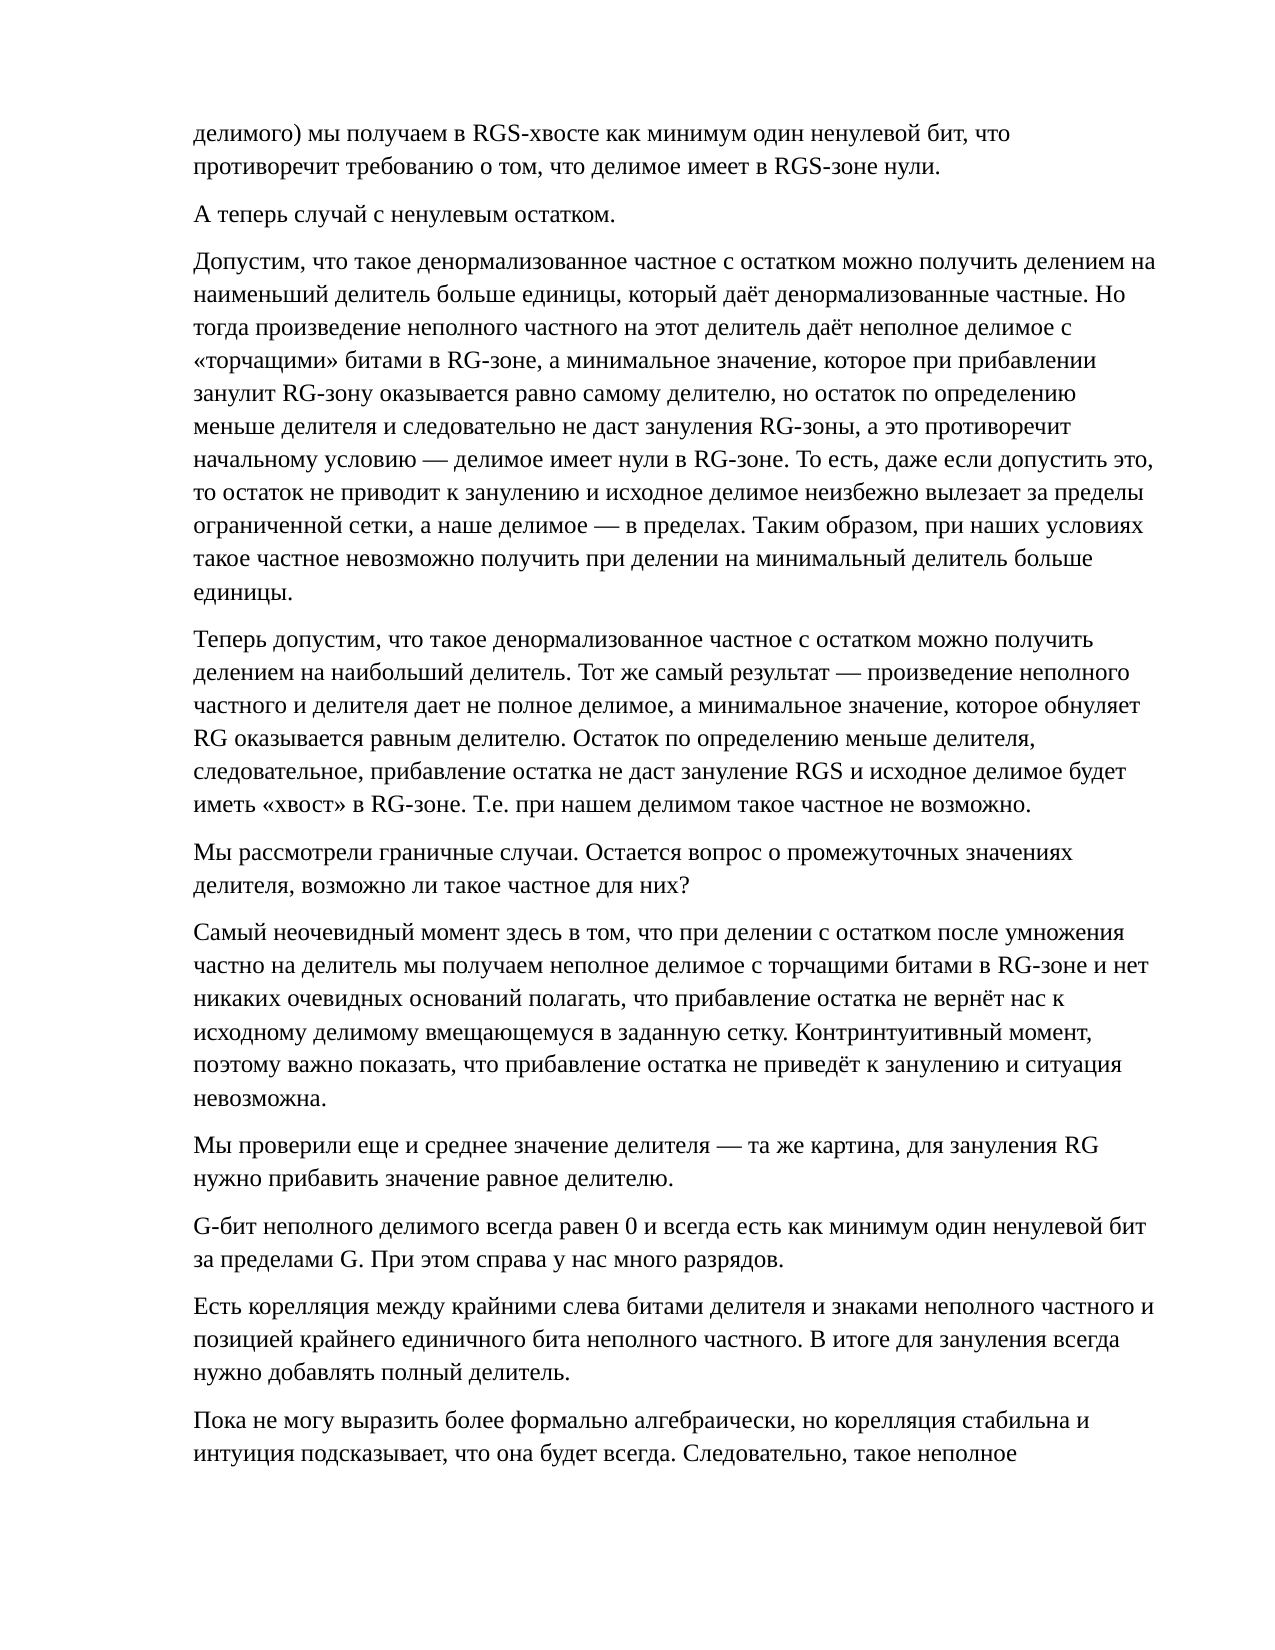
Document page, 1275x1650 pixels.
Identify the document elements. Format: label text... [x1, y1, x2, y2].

list Самый неочевидный момент здесь в том, что при делении с остатком после умножения частно на делитель мы получаем неполное делимое с торчащими битами в RG-зоне и нет никаких очевидных оснований полагать, что прибавление остатка не вернёт нас к исходному делимому вмещающемуся в заданную сетку. Контринтуитивный момент, поэтому важно показать, что прибавление остатка не приведёт к занулению и ситуация невозможна. [156, 917, 1157, 1111]
list Теперь допустим, что такое денормализованное частное с остатком можно получить делением на наибольший делитель. Тот же самый результат — произведение неполного частного и делителя дает не полное делимое, а минимальное значение, которое обнуляет RG оказывается равным делителю. Остаток по определению меньше делителя, следовательное, прибавление остатка не даст зануление RGS и исходное делимое будет иметь «хвост» в RG-зоне. Т.е. при нашем делимом такое частное не возможно. [156, 624, 1157, 818]
list Пока не могу выразить более формально алгебраически, но корелляция стабильна и интуиция подсказывает, что она будет всегда. Следовательно, такое неполное [156, 1405, 1157, 1467]
list Есть корелляция между крайними слева битами делителя и знаками неполного частного и позицией крайнего единичного бита неполного частного. В итоге для зануления всегда нужно добавлять полный делитель. [156, 1291, 1157, 1386]
list G-бит неполного делимого всегда равен 0 и всегда есть как минимум один ненулевой бит за пределами G. При этом справа у нас много разрядов. [156, 1211, 1157, 1273]
list делимого) мы получаем в RGS-хвосте как минимум один ненулевой бит, что противоречит требованию о том, что делимое имеет в RGS-зоне нули. [156, 118, 1157, 180]
list Допустим, что такое денормализованное частное с остатком можно получить делением на наименьший делитель больше единицы, который даёт денормализованные частные. Но тогда произведение неполного частного на этот делитель даёт неполное делимое с «торчащими» битами в RG-зоне, а минимальное значение, которое при прибавлении занулит RG-зону оказывается равно самому делителю, но остаток по определению меньше делителя и следовательно не даст зануления RG-зоны, а это противоречит начальному условию — делимое имеет нули в RG-зоне. То есть, даже если допустить это, то остаток не приводит к занулению и исходное делимое неизбежно вылезает за пределы ограниченной сетки, а наше делимое — в пределах. Таким образом, при наших условиях такое частное невозможно получить при делении на минимальный делитель больше единицы. [156, 246, 1157, 605]
list А теперь случай с ненулевым остатком. [156, 199, 1157, 227]
list Мы проверили еще и среднее значение делителя — та же картина, для зануления RG нужно прибавить значение равное делителю. [156, 1130, 1157, 1192]
list Мы рассмотрели граничные случаи. Остается вопрос о промежуточных значениях делителя, возможно ли такое частное для них? [156, 837, 1157, 899]
